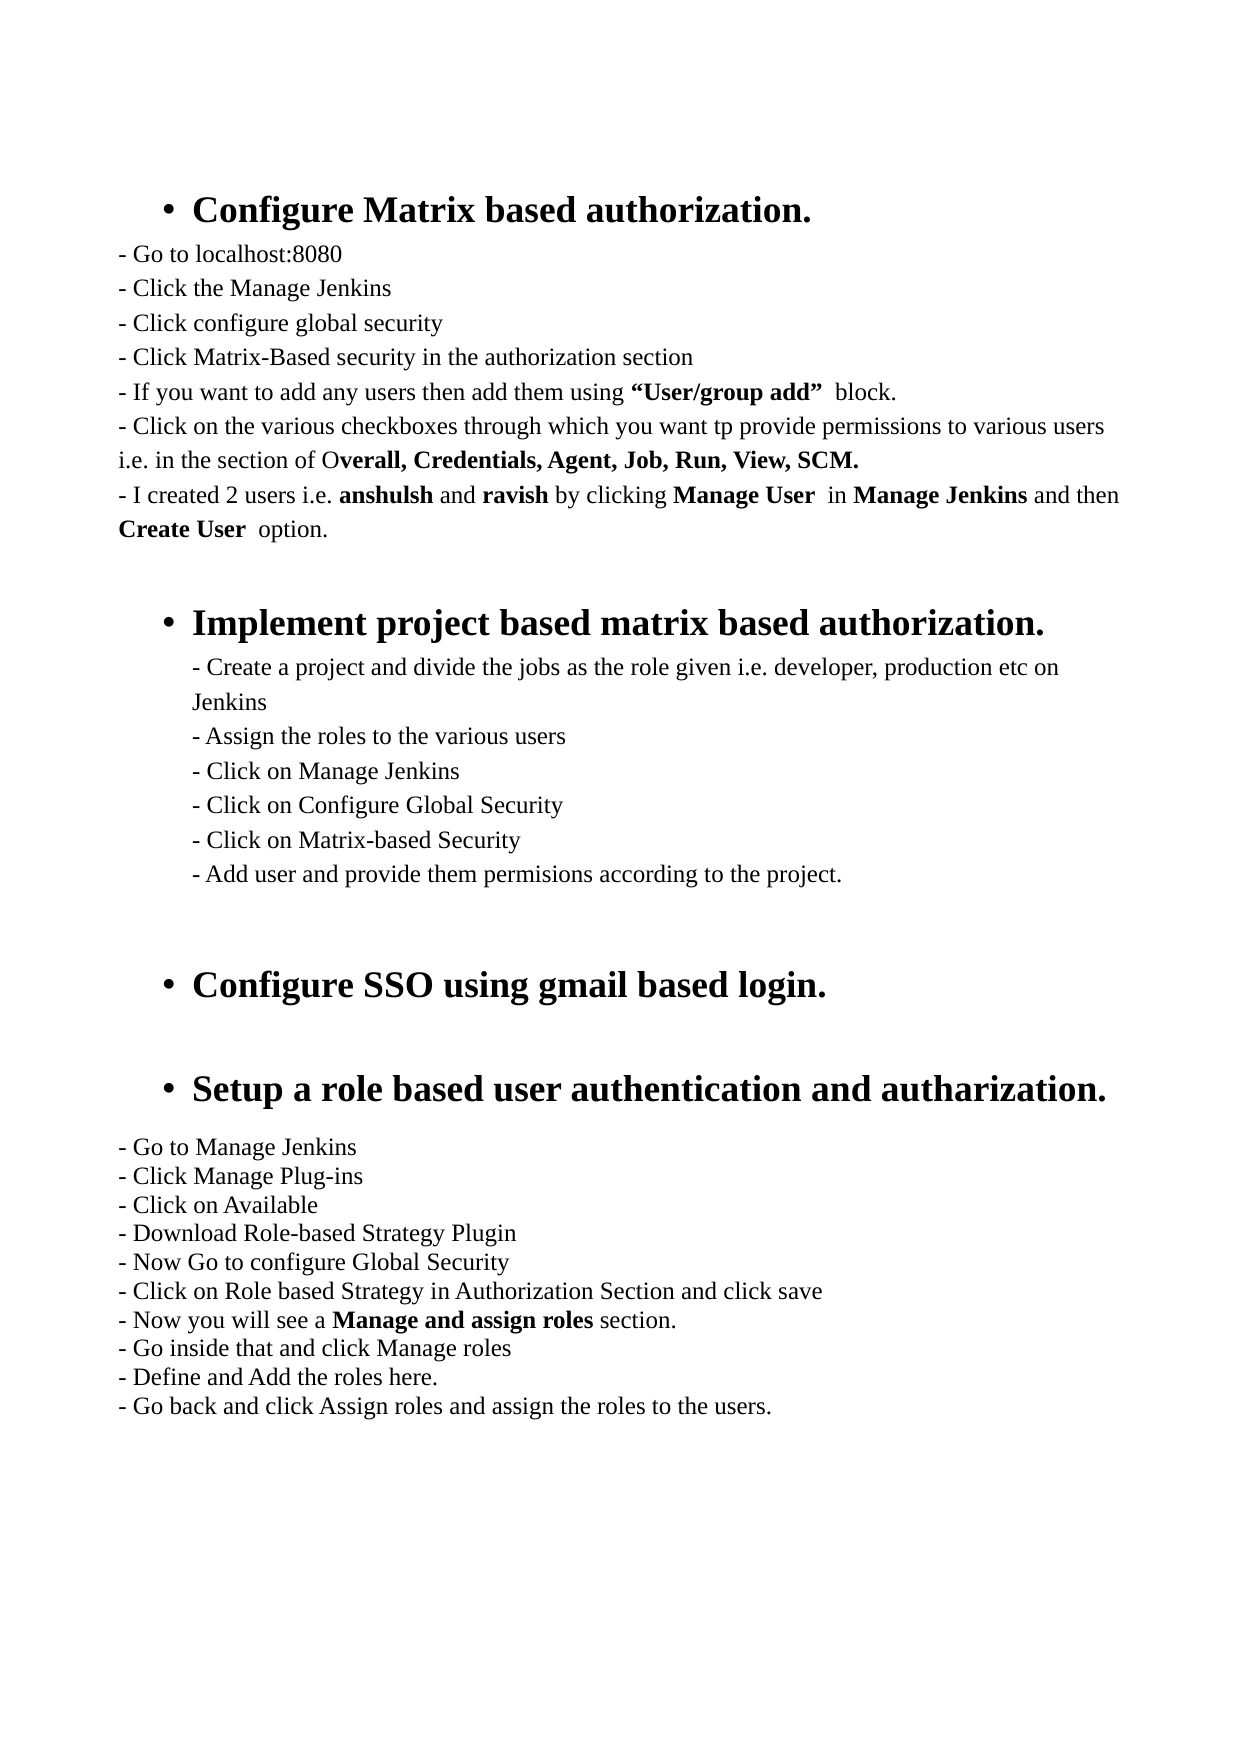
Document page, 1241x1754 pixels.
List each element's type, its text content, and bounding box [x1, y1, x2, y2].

list - Click on Matrix-based Security [162, 825, 1122, 853]
text - Click on the various checkboxes through which you want tp provide permissions to various users i.e. in the section of Overall, Credentials, Agent, Job, Run, View, SCM. [118, 411, 1122, 474]
text - Now Go to configure Global Security [118, 1247, 1122, 1276]
text - Click on Role based Strategy in Authorization Section and click save [118, 1276, 1122, 1305]
list - Add user and provide them permisions according to the project. [162, 859, 1122, 888]
list Configure SSO using gmail based login. [162, 963, 1122, 1006]
list - Click on Configure Global Security [162, 790, 1122, 819]
text - Click the Manage Jenkins [118, 273, 1122, 302]
list - Click on Manage Jenkins [162, 756, 1122, 784]
list Implement project based matrix based authorization. [162, 601, 1122, 644]
text - I created 2 users i.e. anshulsh and ravish by clicking Manage User in Manage Jenkins and then Create User option. [118, 480, 1122, 543]
text - Go to Manage Jenkins [118, 1132, 1122, 1161]
text - Click Manage Plug-ins [118, 1161, 1122, 1190]
list Configure Matrix based authorization. [162, 187, 1122, 230]
text - Define and Add the roles here. [118, 1362, 1122, 1391]
list - Create a project and divide the jobs as the role given i.e. developer, production etc on Jenkins [162, 652, 1122, 716]
text - Click on Available [118, 1190, 1122, 1218]
text - Go inside that and click Manage roles [118, 1333, 1122, 1362]
text - Download Role-based Strategy Plugin [118, 1218, 1122, 1247]
list - Assign the roles to the various users [162, 721, 1122, 750]
text - Go to localhost:8080 [118, 239, 1122, 267]
text - Click Matrix-Based security in the authorization section [118, 342, 1122, 371]
text - Click configure global security [118, 308, 1122, 336]
text - Go back and click Assign roles and assign the roles to the users. [118, 1391, 1122, 1420]
text - Now you will see a Manage and assign roles section. [118, 1305, 1122, 1333]
list Setup a role based user authentication and autharization. [162, 1066, 1122, 1109]
text - If you want to add any users then add them using “User/group add” block. [118, 377, 1122, 405]
